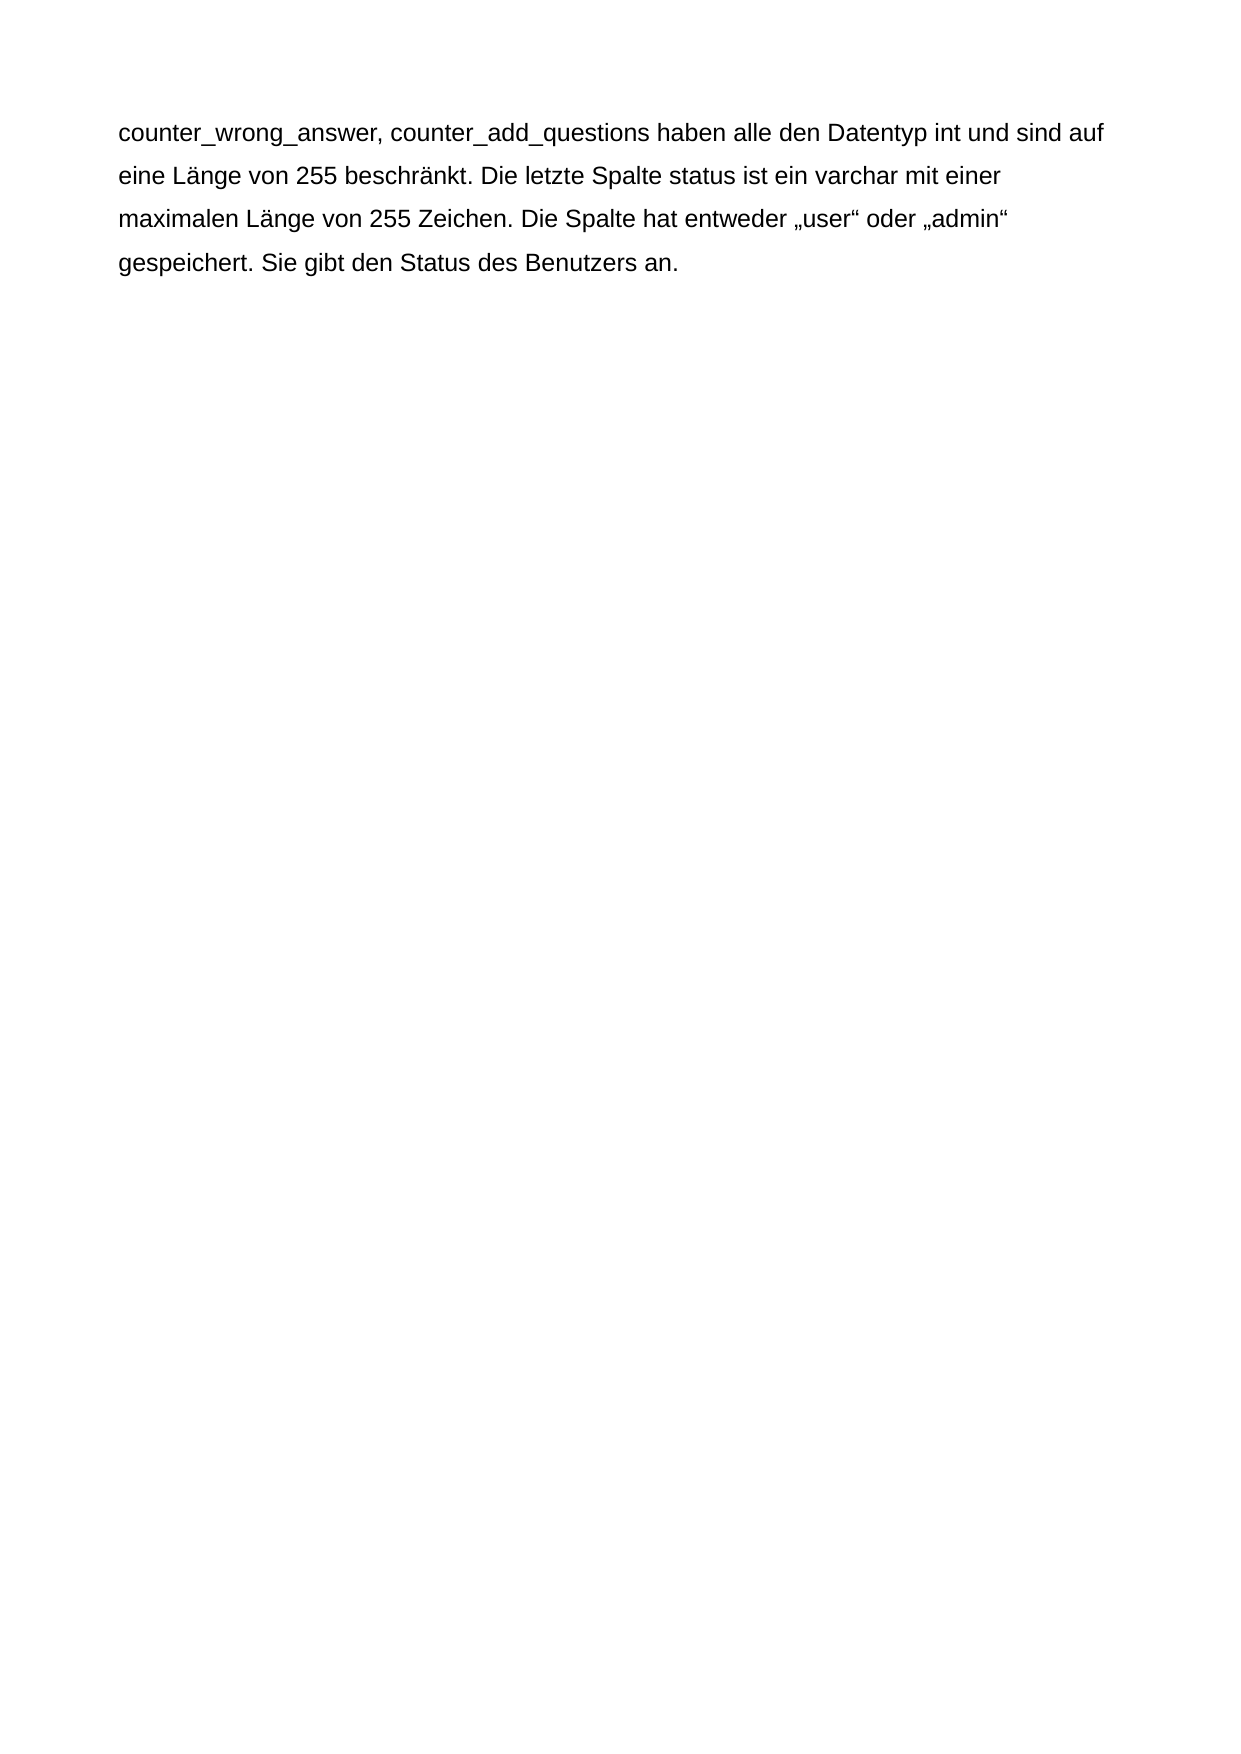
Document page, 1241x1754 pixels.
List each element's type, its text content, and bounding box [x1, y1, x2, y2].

text counter_wrong_answer, counter_add_questions haben alle den Datentyp int und sind auf eine Länge von 255 beschränkt. Die letzte Spalte status ist ein varchar mit einer maximalen Länge von 255 Zeichen. Die Spalte hat entweder „user“ oder „admin“ gespeichert. Sie gibt den Status des Benutzers an. [118, 118, 1122, 276]
